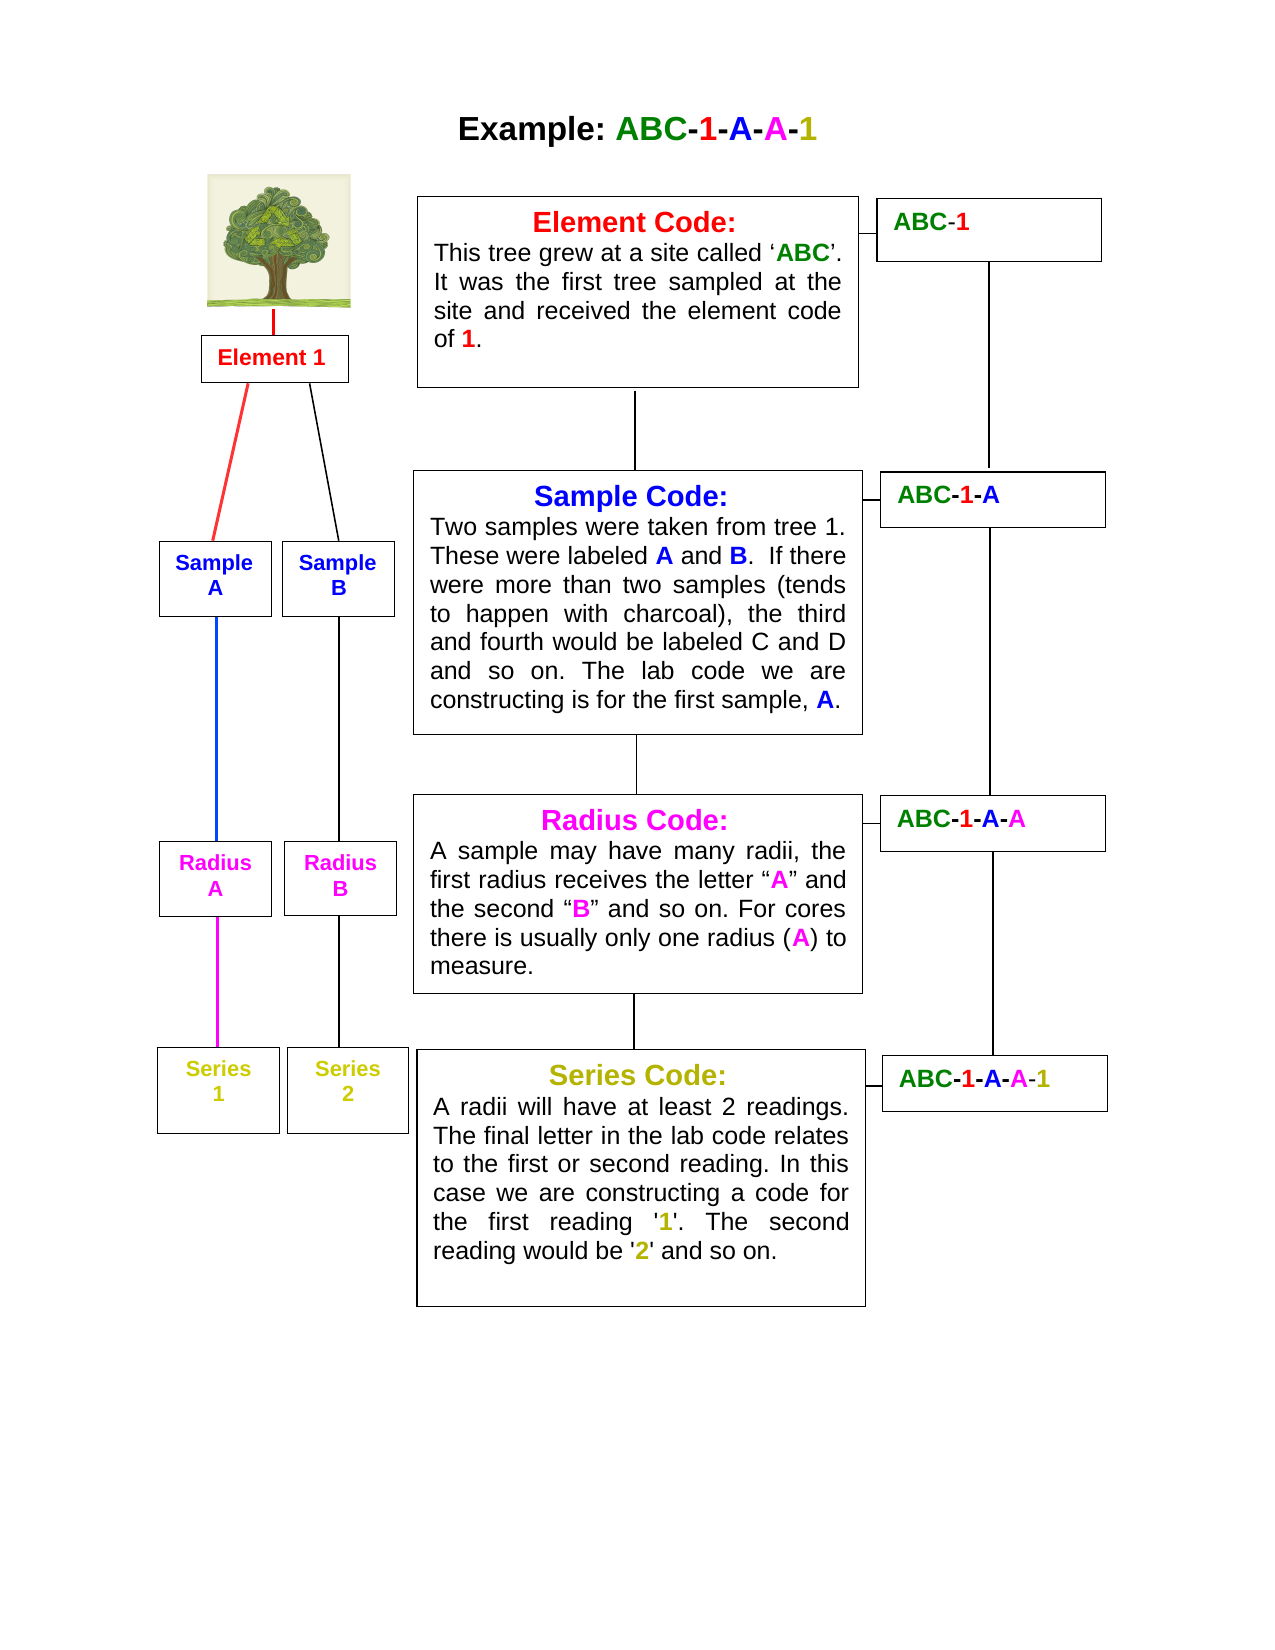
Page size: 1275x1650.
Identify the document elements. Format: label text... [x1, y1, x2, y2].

text Two samples were taken from tree 1. These were labeled A and B. If there were more than two samples (tends to happen with charcoal), the third and fourth would be labeled C and D and so on. The lab code we are constructing is for the first sample, A. [430, 512, 847, 714]
text A sample may have many radii, the first radius receives the letter “A” and the second “B” and so on. For cores there is usually only one radius (A) to measure. [430, 836, 847, 980]
text Element 1 [217, 344, 332, 371]
text ABC-1-A-A-1 [899, 1064, 1091, 1093]
text ABC-1 [893, 206, 1086, 235]
text Series Code: [433, 1058, 850, 1092]
text Series [173, 1056, 264, 1081]
text A radii will have at least 2 readings. The final letter in the lab code relates to the first or second reading. In this case we are constructing a code for the first reading '1'. The second reading would be '2' and so on. [433, 1092, 850, 1264]
text Radius A [175, 850, 256, 901]
text ABC-1-A-A [897, 804, 1089, 833]
text ABC-1-A [897, 480, 1090, 509]
text A [175, 575, 256, 600]
text Radius B [300, 850, 381, 901]
text Example: ABC-1-A-A-1 [150, 108, 1125, 147]
text 1 [173, 1081, 264, 1106]
text Sample [298, 550, 379, 575]
text Element Code: [433, 204, 842, 238]
text Sample [175, 550, 256, 575]
text 2 [303, 1081, 392, 1106]
picture [207, 174, 351, 308]
text Series [303, 1056, 392, 1081]
text B [298, 575, 379, 600]
text This tree grew at a site called ‘ABC’. It was the first tree sampled at the site and received the element code of 1. [433, 238, 842, 353]
text Radius Code: [430, 803, 847, 836]
text Sample Code: [430, 479, 847, 512]
